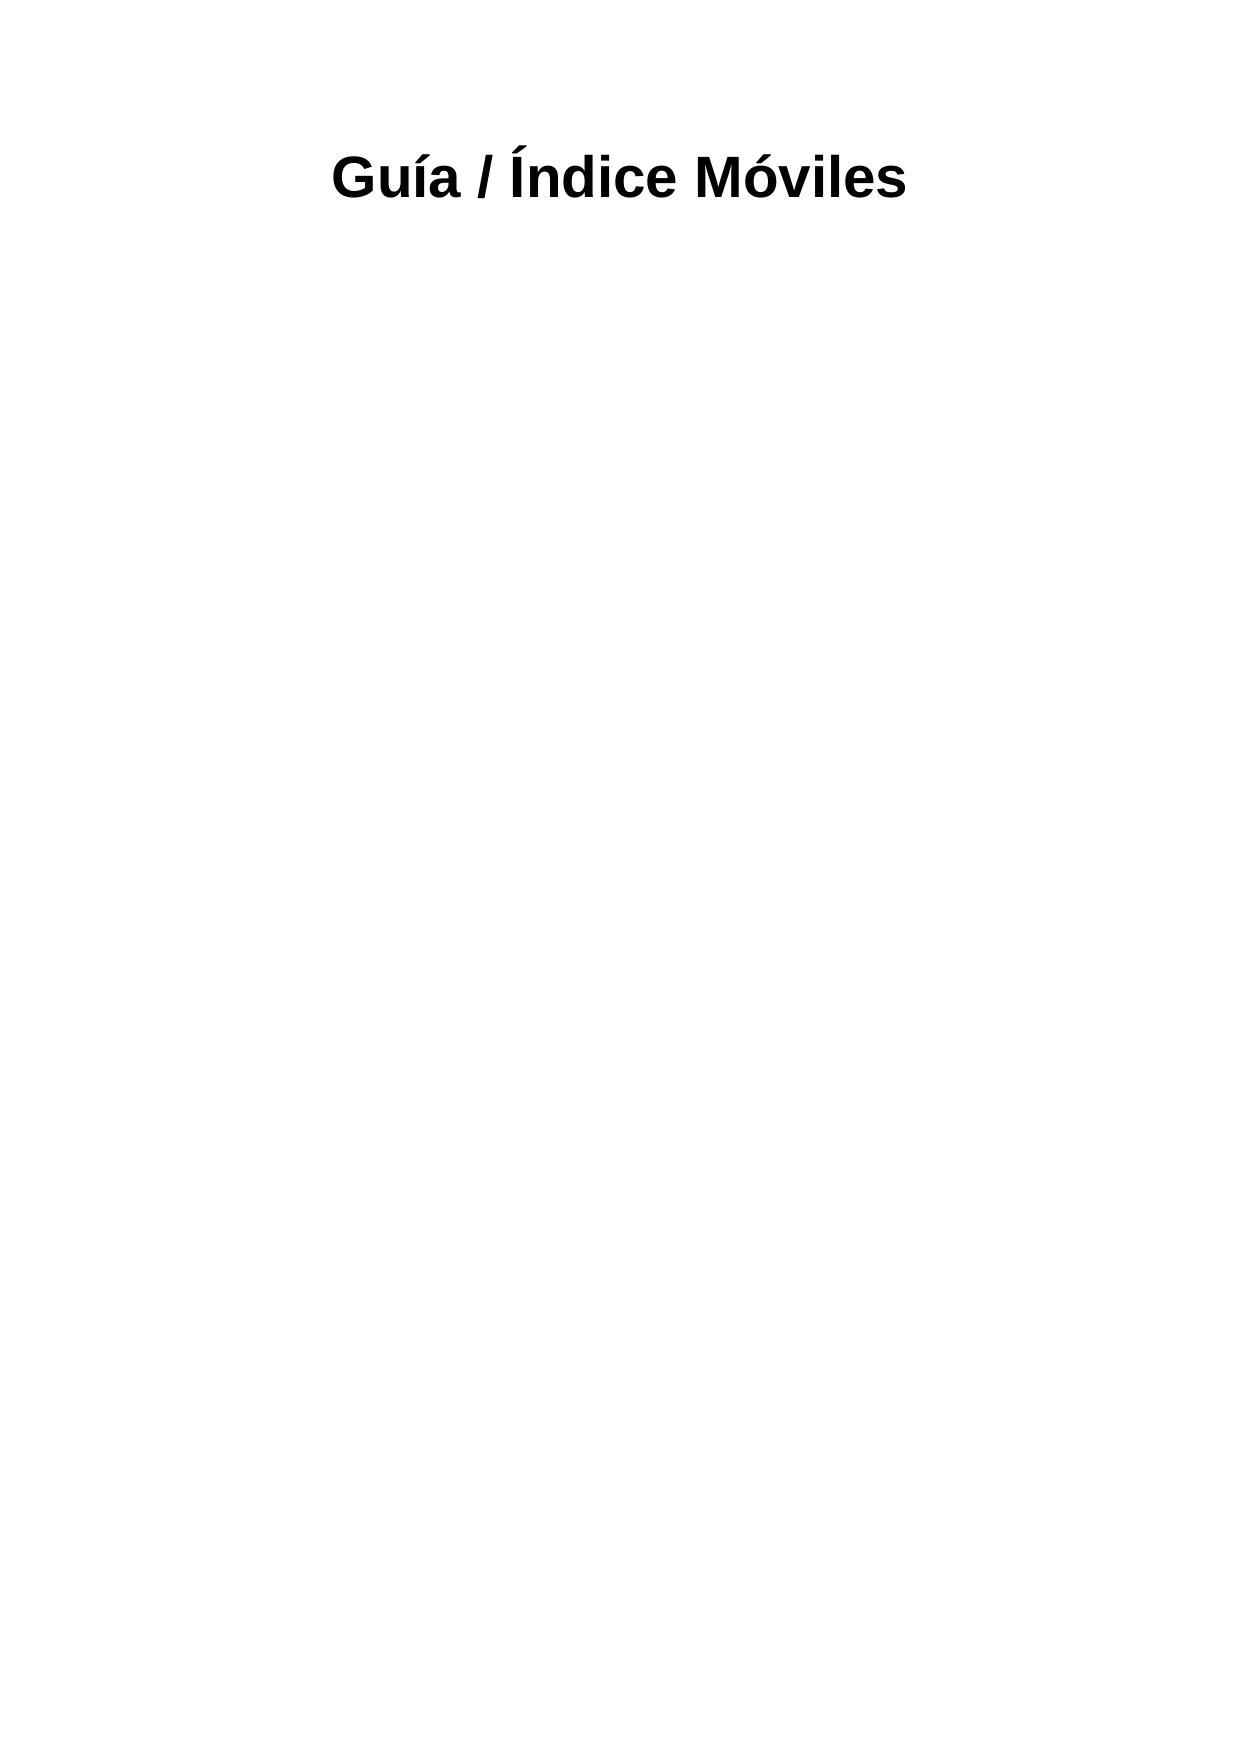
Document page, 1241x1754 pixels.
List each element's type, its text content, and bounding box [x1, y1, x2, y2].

title Guía / Índice Móviles [118, 143, 1122, 210]
